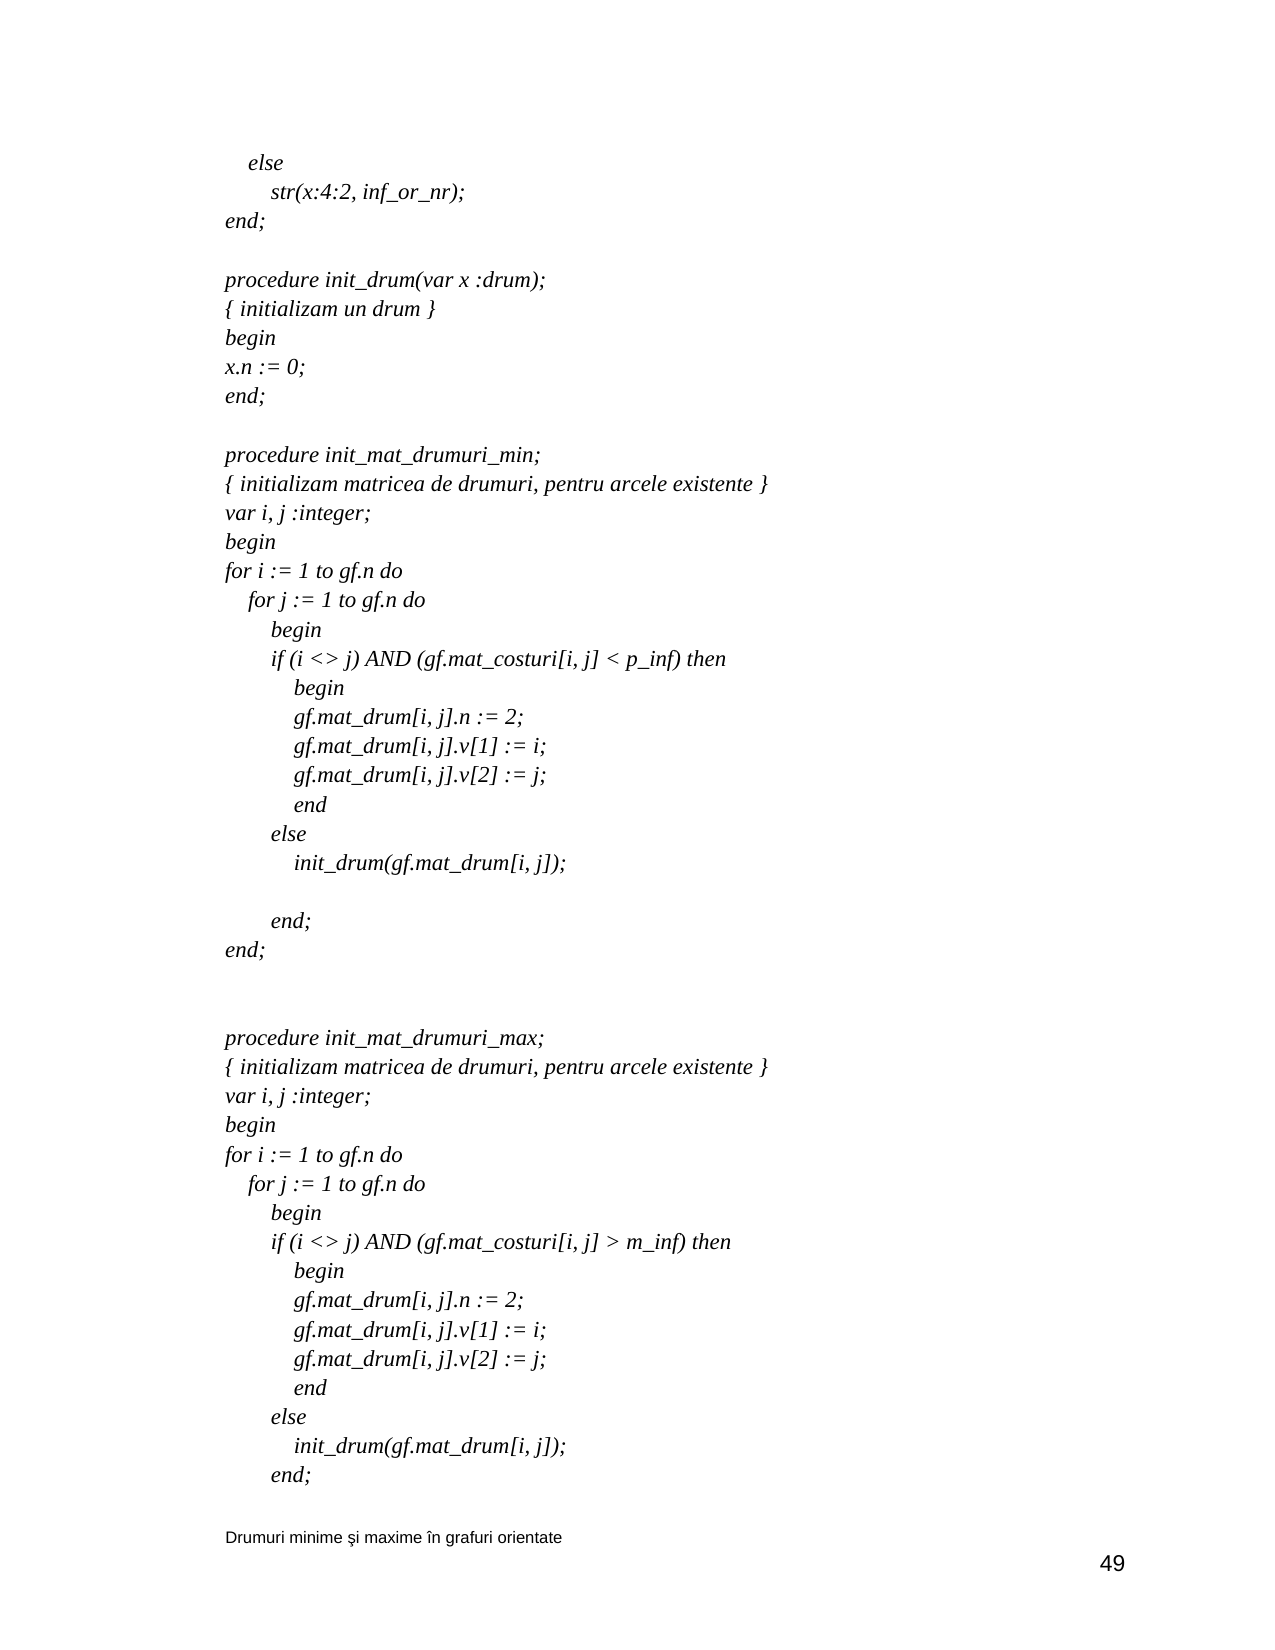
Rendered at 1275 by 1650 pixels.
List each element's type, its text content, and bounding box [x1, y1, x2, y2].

text end; [225, 908, 1125, 934]
text begin [225, 1258, 1125, 1284]
text procedure init_mat_drumuri_max; [225, 1025, 1125, 1050]
text for j := 1 to gf.n do [225, 1171, 1125, 1196]
text gf.mat_drum[i, j].v[2] := j; [225, 1346, 1125, 1371]
text gf.mat_drum[i, j].v[1] := i; [225, 1317, 1125, 1342]
text begin [225, 529, 1125, 554]
text { initializam matricea de drumuri, pentru arcele existente } [225, 471, 1125, 496]
text else [225, 821, 1125, 846]
text if (i <> j) AND (gf.mat_costuri[i, j] < p_inf) then [225, 646, 1125, 671]
text x.n := 0; [225, 354, 1125, 379]
text begin [225, 325, 1125, 350]
text begin [225, 1200, 1125, 1225]
text end; [225, 1462, 1125, 1488]
text str(x:4:2, inf_or_nr); [225, 179, 1125, 204]
text for j := 1 to gf.n do [225, 587, 1125, 613]
text begin [225, 675, 1125, 700]
text init_drum(gf.mat_drum[i, j]); [225, 850, 1125, 875]
text begin [225, 1112, 1125, 1138]
text else [225, 150, 1125, 175]
text begin [225, 617, 1125, 642]
text end; [225, 937, 1125, 963]
text end [225, 1375, 1125, 1400]
text { initializam matricea de drumuri, pentru arcele existente } [225, 1054, 1125, 1079]
text procedure init_mat_drumuri_min; [225, 442, 1125, 467]
text gf.mat_drum[i, j].n := 2; [225, 704, 1125, 729]
text end; [225, 383, 1125, 409]
text { initializam un drum } [225, 296, 1125, 321]
text end; [225, 208, 1125, 234]
text gf.mat_drum[i, j].v[1] := i; [225, 733, 1125, 759]
text for i := 1 to gf.n do [225, 558, 1125, 584]
text for i := 1 to gf.n do [225, 1142, 1125, 1167]
text gf.mat_drum[i, j].n := 2; [225, 1287, 1125, 1313]
text gf.mat_drum[i, j].v[2] := j; [225, 762, 1125, 788]
text var i, j :integer; [225, 1083, 1125, 1109]
text end [225, 792, 1125, 817]
text if (i <> j) AND (gf.mat_costuri[i, j] > m_inf) then [225, 1229, 1125, 1254]
text var i, j :integer; [225, 500, 1125, 525]
text init_drum(gf.mat_drum[i, j]); [225, 1433, 1125, 1459]
text else [225, 1404, 1125, 1429]
text procedure init_drum(var x :drum); [225, 267, 1125, 292]
